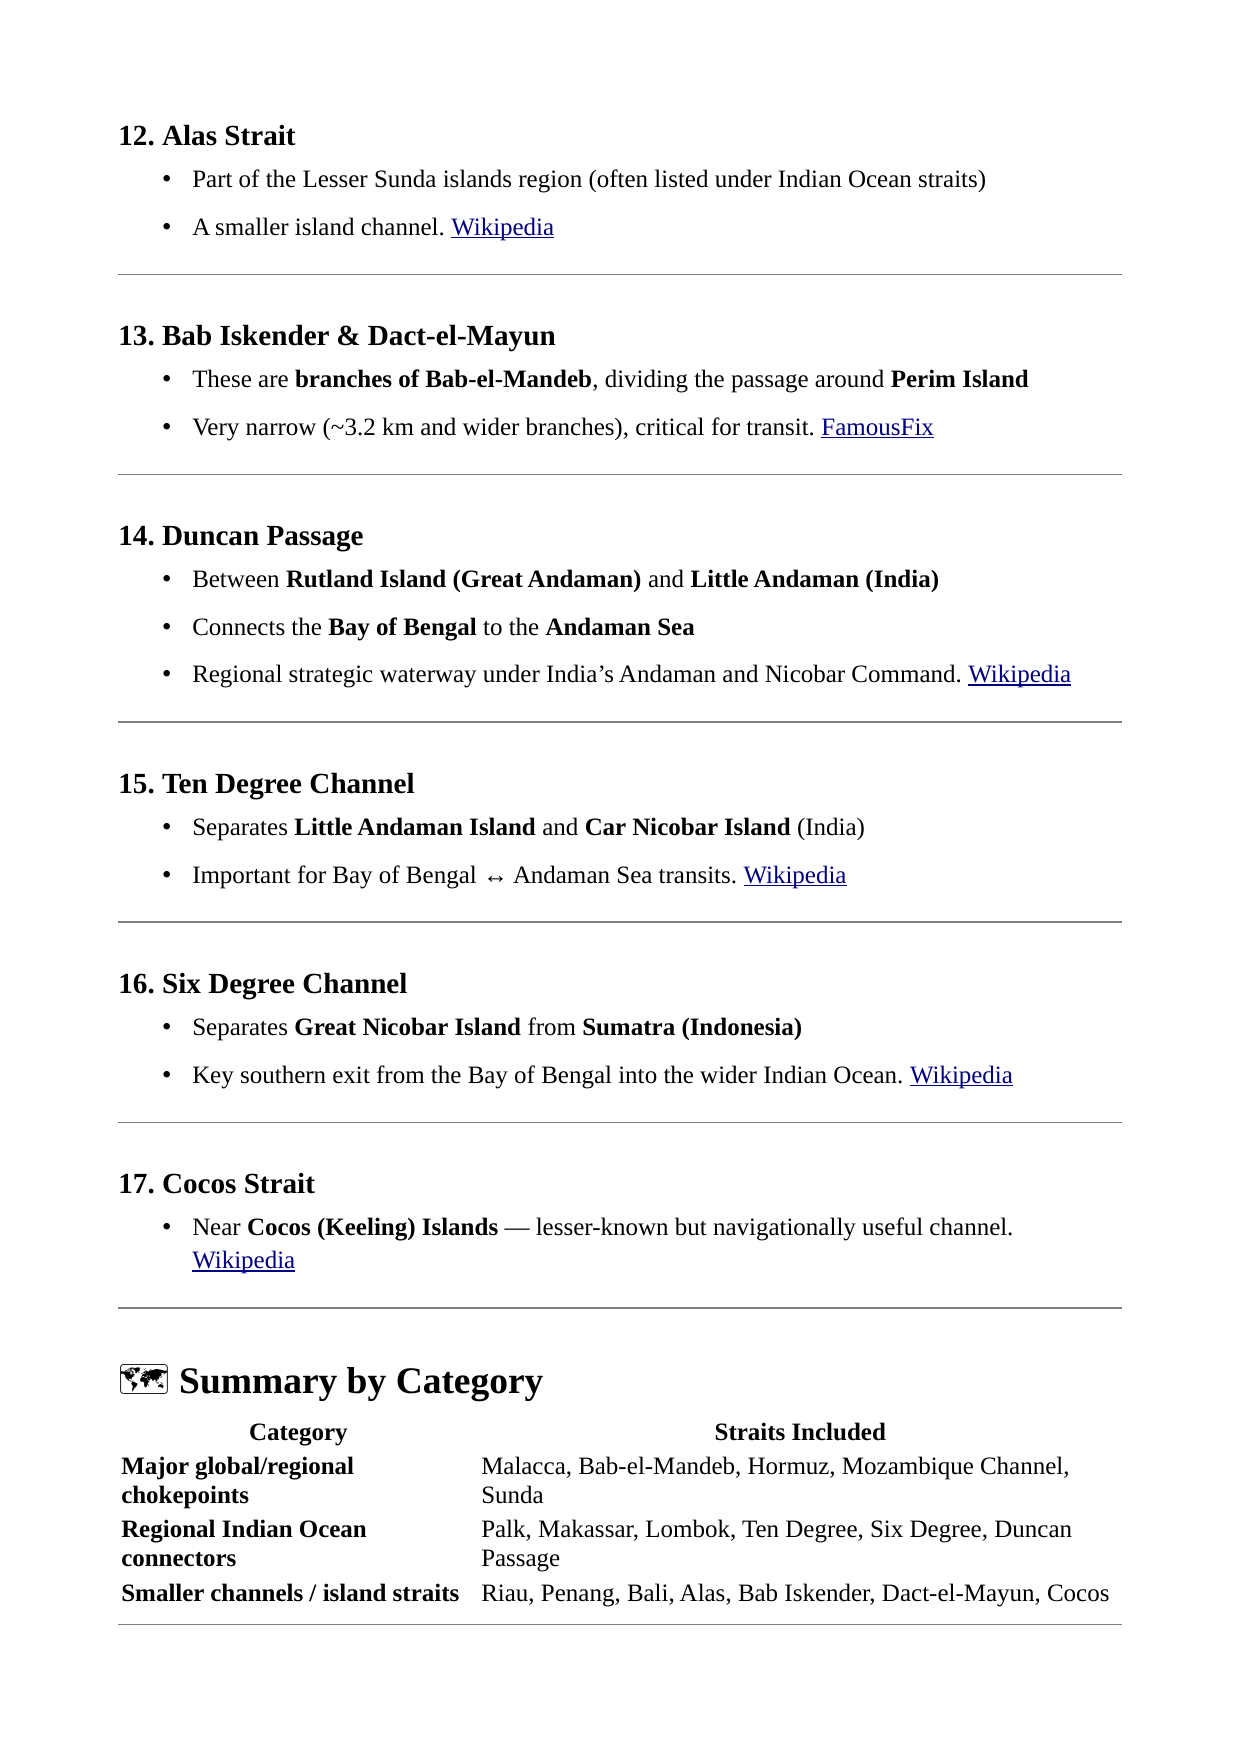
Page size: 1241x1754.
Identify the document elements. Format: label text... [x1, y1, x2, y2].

subtitle 13. Bab Iskender & Dact-el-Mayun [118, 318, 1122, 352]
subtitle 15. Ten Degree Channel [118, 766, 1122, 799]
subtitle 14. Duncan Passage [118, 518, 1122, 552]
subtitle 🗺️ Summary by Category [118, 1358, 1122, 1401]
table_cell Malacca, Bab-el-Mandeb, Hormuz, Mozambique Channel, Sunda [478, 1448, 1122, 1512]
list These are branches of Bab-el-Mandeb, dividing the passage around Perim Island [162, 364, 1122, 393]
table_header Category [118, 1414, 478, 1448]
subtitle 17. Cocos Strait [118, 1166, 1122, 1200]
table_cell Smaller channels / island straits [118, 1575, 478, 1609]
table_cell Regional Indian Ocean connectors [118, 1512, 478, 1575]
list Regional strategic waterway under India’s Andaman and Nicobar Command. Wikipedia [162, 659, 1122, 688]
table_cell Riau, Penang, Bali, Alas, Bab Iskender, Dact-el-Mayun, Cocos [478, 1575, 1122, 1609]
list Very narrow (~3.2 km and wider branches), critical for transit. FamousFix [162, 412, 1122, 441]
subtitle 12. Alas Strait [118, 118, 1122, 152]
list Part of the Lesser Sunda islands region (often listed under Indian Ocean straits) [162, 164, 1122, 193]
list Important for Bay of Bengal ↔ Andaman Sea transits. Wikipedia [162, 860, 1122, 888]
list A smaller island channel. Wikipedia [162, 212, 1122, 241]
list Near Cocos (Keeling) Islands — lesser-known but navigationally useful channel. Wikipedia [162, 1212, 1122, 1274]
subtitle 16. Six Degree Channel [118, 966, 1122, 1000]
list Separates Little Andaman Island and Car Nicobar Island (India) [162, 812, 1122, 841]
table_header Straits Included [478, 1414, 1122, 1448]
list Connects the Bay of Bengal to the Andaman Sea [162, 612, 1122, 641]
table_cell Major global/regional chokepoints [118, 1448, 478, 1512]
list Separates Great Nicobar Island from Sumatra (Indonesia) [162, 1012, 1122, 1041]
list Key southern exit from the Bay of Bengal into the wider Indian Ocean. Wikipedia [162, 1060, 1122, 1088]
table_cell Palk, Makassar, Lombok, Ten Degree, Six Degree, Duncan Passage [478, 1512, 1122, 1575]
list Between Rutland Island (Great Andaman) and Little Andaman (India) [162, 564, 1122, 593]
